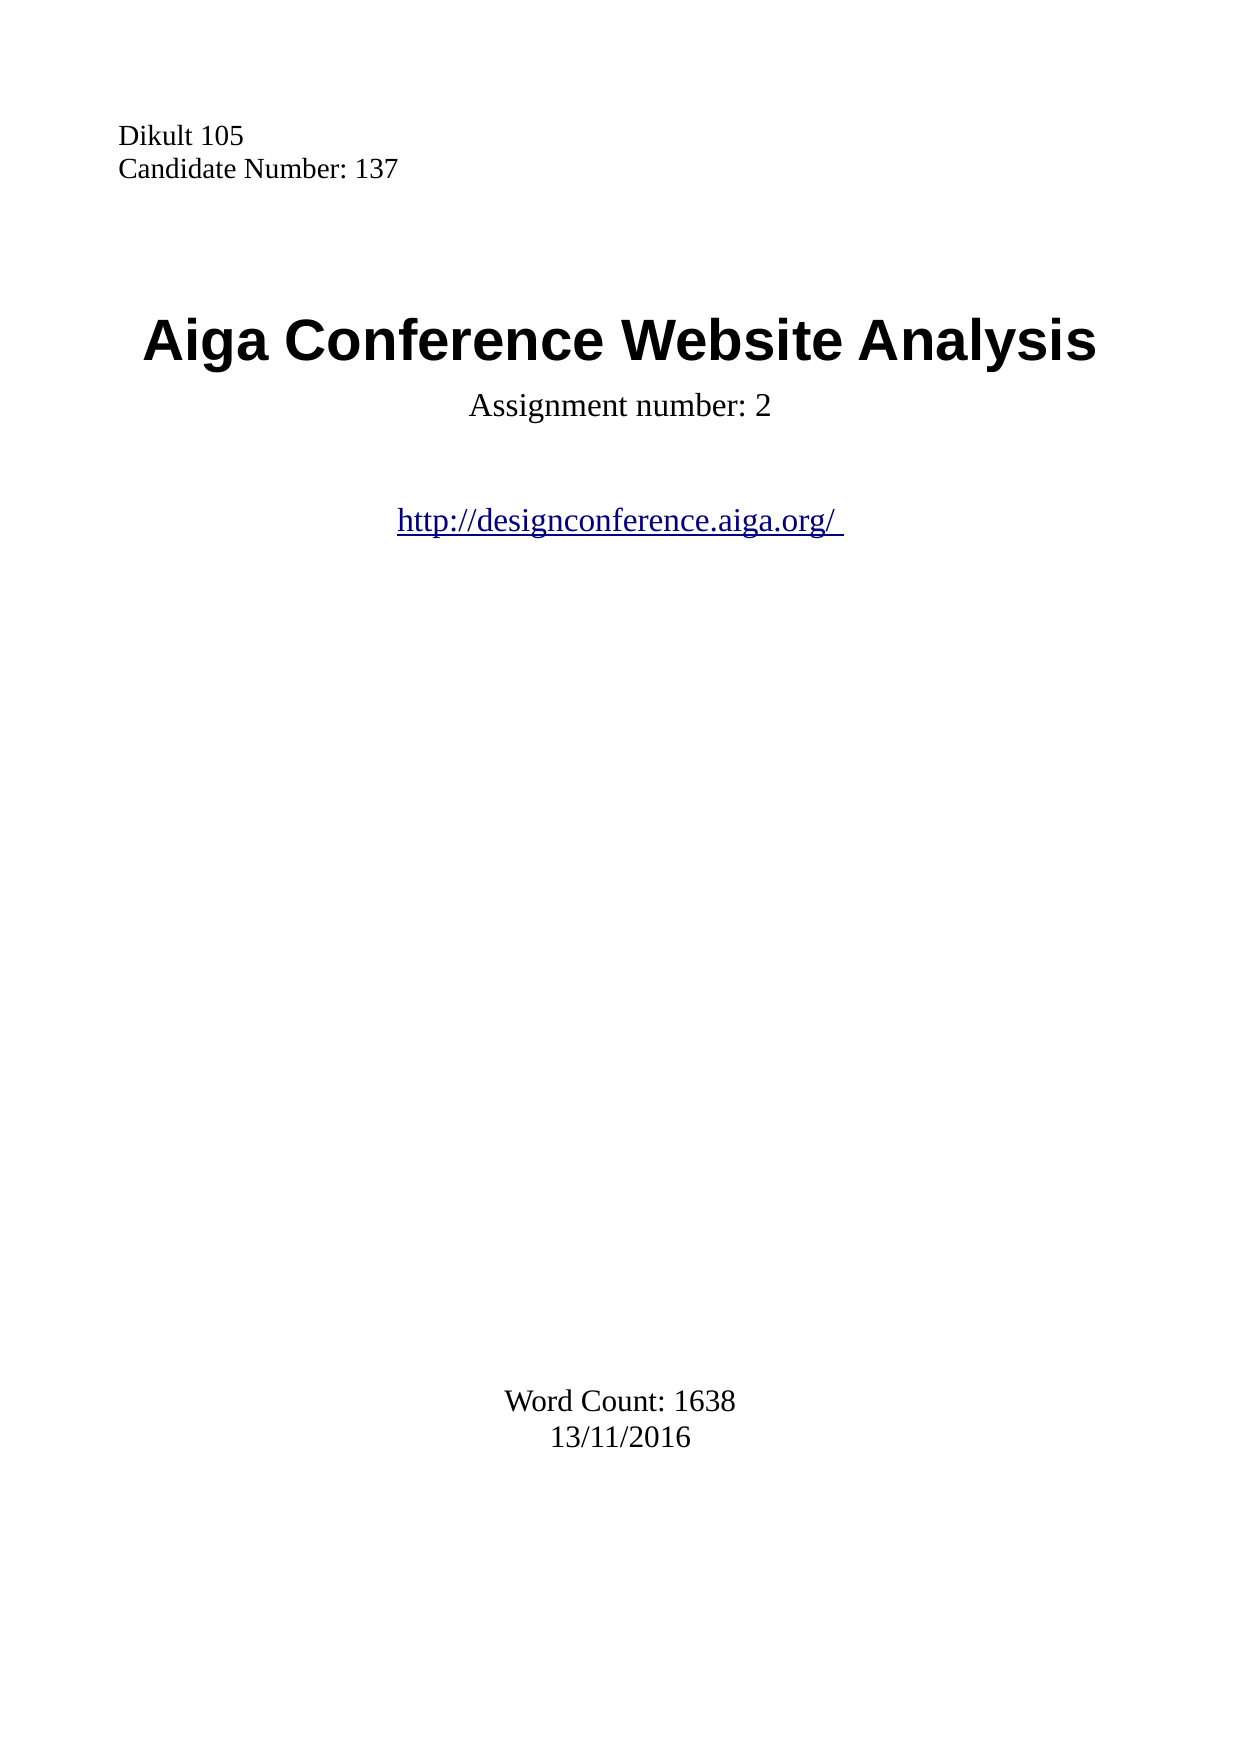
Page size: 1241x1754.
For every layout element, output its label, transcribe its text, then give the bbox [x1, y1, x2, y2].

text Assignment number: 2 [118, 386, 1122, 424]
text http://designconference.aiga.org/ [118, 501, 1122, 577]
text Candidate Number: 137 [118, 152, 1122, 185]
title Aiga Conference Website Analysis [118, 306, 1122, 373]
text 13/11/2016 [118, 1418, 1122, 1454]
text Word Count: 1638 [118, 1382, 1122, 1418]
text Dikult 105 [118, 118, 1122, 152]
